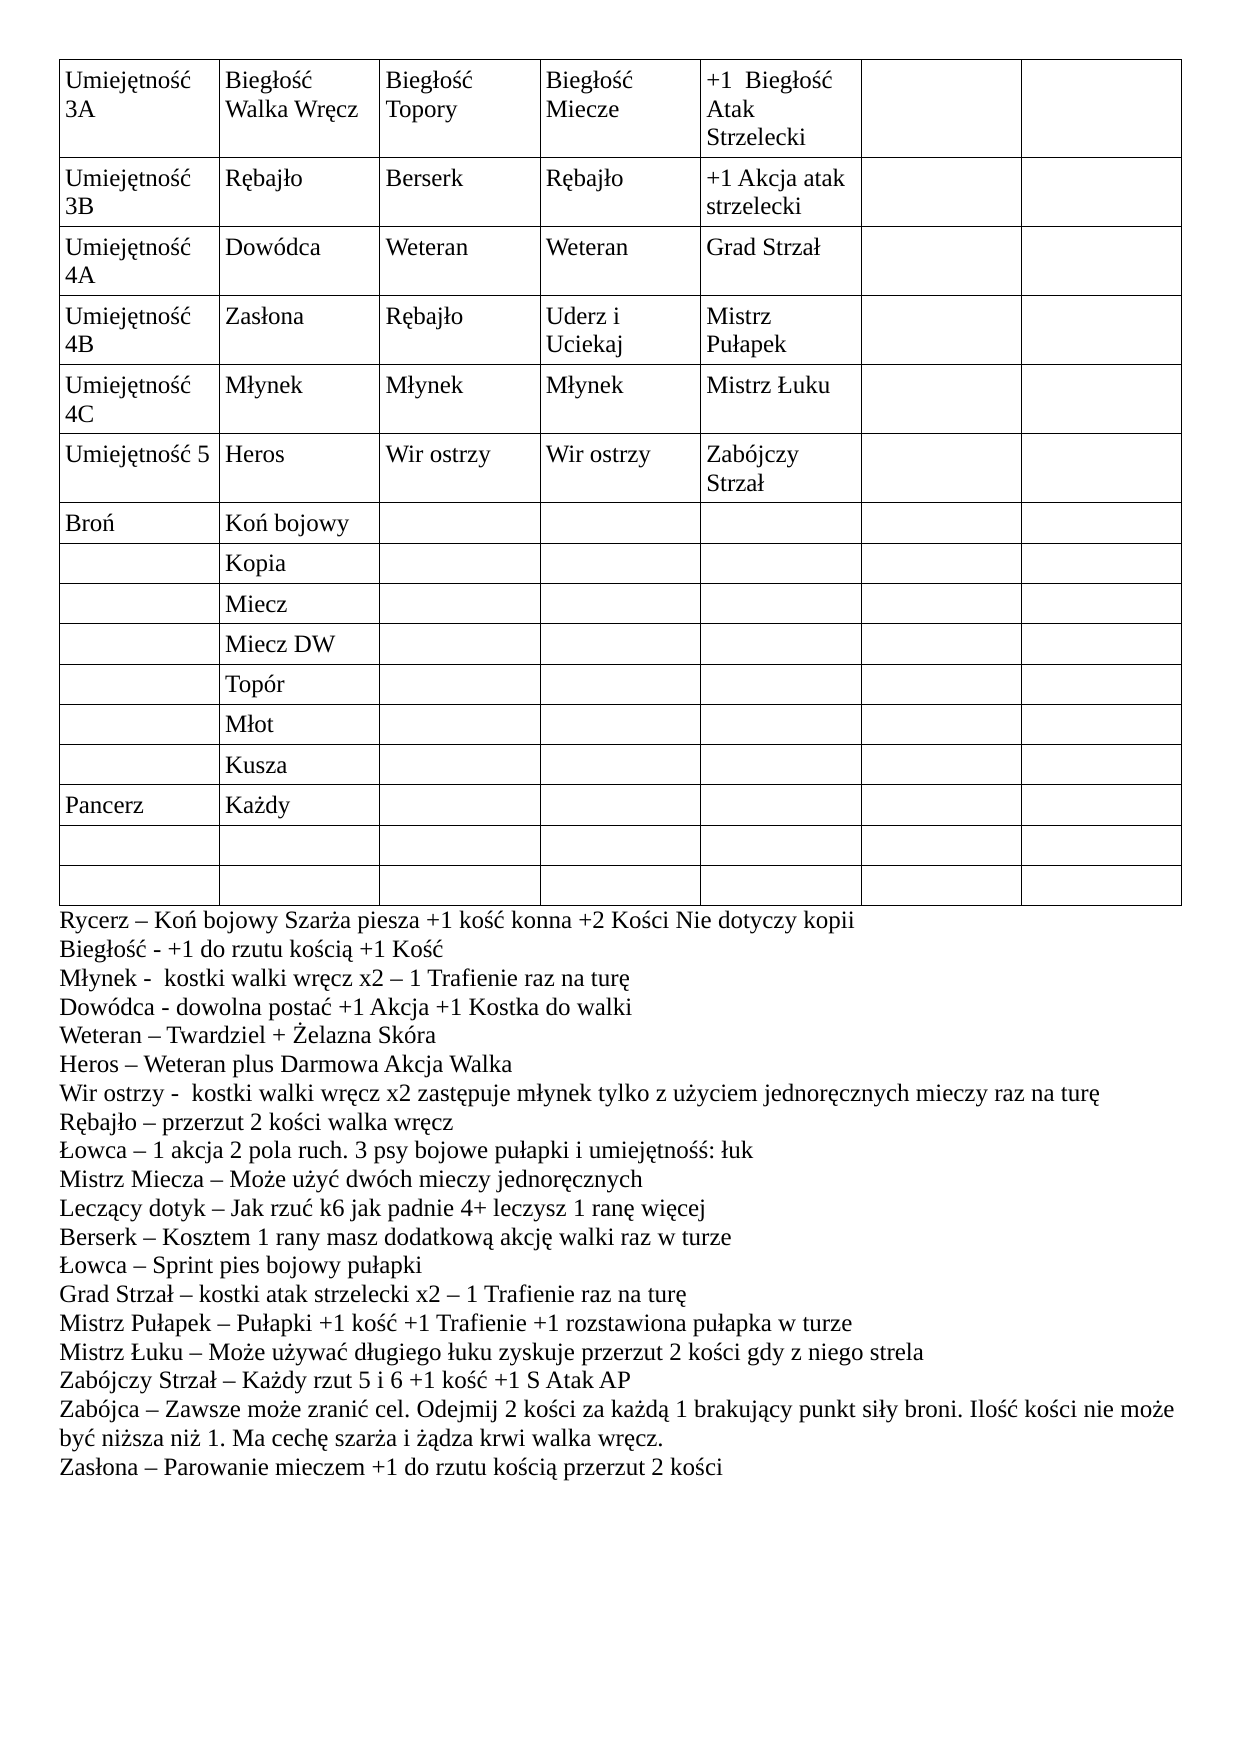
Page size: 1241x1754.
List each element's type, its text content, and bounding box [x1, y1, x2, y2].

table_cell [701, 866, 861, 905]
table_cell [701, 544, 861, 583]
table_cell [380, 503, 540, 542]
table_cell Weteran [541, 227, 700, 295]
table_cell [380, 866, 540, 905]
text Młynek - kostki walki wręcz x2 – 1 Trafienie raz na turę [59, 963, 1181, 992]
table_cell Mistrz Pułapek [701, 296, 861, 364]
table_cell [380, 544, 540, 583]
table_cell Grad Strzał [701, 227, 861, 295]
table_cell [862, 785, 1021, 825]
table_cell [862, 503, 1021, 542]
table_cell [60, 544, 219, 583]
text Zabójca – Zawsze może zranić cel. Odejmij 2 kości za każdą 1 brakujący punkt siły broni. Ilość kości nie może być niższa niż 1. Ma cechę szarża i żądza krwi walka wręcz. [59, 1394, 1181, 1452]
text Łowca – Sprint pies bojowy pułapki [59, 1250, 1181, 1279]
table_cell [701, 584, 861, 623]
table_cell [1022, 584, 1181, 623]
text Berserk – Kosztem 1 rany masz dodatkową akcję walki raz w turze [59, 1222, 1181, 1250]
table_cell [380, 665, 540, 704]
table_cell Rębajło [541, 158, 700, 226]
table_cell [1022, 745, 1181, 784]
table_cell [541, 785, 700, 825]
table_cell [60, 826, 219, 865]
table_cell [862, 745, 1021, 784]
table_cell Umiejętność 5 [60, 434, 219, 502]
table_cell [862, 434, 1021, 502]
text Rębajło – przerzut 2 kości walka wręcz [59, 1107, 1181, 1135]
table_cell [1022, 544, 1181, 583]
table_cell [701, 665, 861, 704]
table_cell [60, 624, 219, 663]
table_cell [60, 866, 219, 905]
table_cell Rębajło [380, 296, 540, 364]
table_cell [541, 826, 700, 865]
table_cell Uderz i Uciekaj [541, 296, 700, 364]
text Mistrz Miecza – Może użyć dwóch mieczy jednoręcznych [59, 1164, 1181, 1193]
table_cell Młynek [220, 365, 379, 433]
table_cell [862, 365, 1021, 433]
text Heros – Weteran plus Darmowa Akcja Walka [59, 1049, 1181, 1078]
text Mistrz Pułapek – Pułapki +1 kość +1 Trafienie +1 rozstawiona pułapka w turze [59, 1308, 1181, 1337]
table_cell [60, 745, 219, 784]
table_cell [862, 665, 1021, 704]
table_cell Wir ostrzy [541, 434, 700, 502]
table_cell [1022, 365, 1181, 433]
table_cell Każdy [220, 785, 379, 825]
table_cell [701, 503, 861, 542]
table_cell [862, 544, 1021, 583]
table_cell [701, 705, 861, 744]
text Weteran – Twardziel + Żelazna Skóra [59, 1020, 1181, 1049]
text Rycerz – Koń bojowy Szarża piesza +1 kość konna +2 Kości Nie dotyczy kopii [59, 906, 1181, 934]
table_cell Topór [220, 665, 379, 704]
table_cell [1022, 705, 1181, 744]
table_cell Kusza [220, 745, 379, 784]
table_cell Pancerz [60, 785, 219, 825]
table_cell [541, 503, 700, 542]
table_cell +1 Akcja atak strzelecki [701, 158, 861, 226]
table_cell [220, 826, 379, 865]
table_cell [862, 584, 1021, 623]
table_cell [1022, 503, 1181, 542]
table_cell Broń [60, 503, 219, 542]
text Mistrz Łuku – Może używać długiego łuku zyskuje przerzut 2 kości gdy z niego strela [59, 1337, 1181, 1365]
table_cell [862, 705, 1021, 744]
table_cell Umiejętność 3A [60, 60, 219, 157]
table_cell Umiejętność 4C [60, 365, 219, 433]
table_cell Biegłość Topory [380, 60, 540, 157]
table_cell Miecz DW [220, 624, 379, 663]
table_cell [1022, 296, 1181, 364]
table_cell [541, 745, 700, 784]
table_cell Zasłona [220, 296, 379, 364]
table_cell [541, 665, 700, 704]
table_cell [541, 624, 700, 663]
table_cell [862, 227, 1021, 295]
table_cell Weteran [380, 227, 540, 295]
table_cell Heros [220, 434, 379, 502]
table_cell [1022, 665, 1181, 704]
table_cell [380, 745, 540, 784]
table_cell [541, 866, 700, 905]
table_cell [701, 624, 861, 663]
table_cell [1022, 826, 1181, 865]
table_cell [380, 624, 540, 663]
text Zasłona – Parowanie mieczem +1 do rzutu kością przerzut 2 kości [59, 1452, 1181, 1480]
table_cell [60, 705, 219, 744]
table_cell [862, 296, 1021, 364]
table_cell [1022, 158, 1181, 226]
text Łowca – 1 akcja 2 pola ruch. 3 psy bojowe pułapki i umiejętnośś: łuk [59, 1135, 1181, 1164]
table_cell Młynek [380, 365, 540, 433]
table_cell Berserk [380, 158, 540, 226]
table_cell Zabójczy Strzał [701, 434, 861, 502]
table_cell Biegłość Walka Wręcz [220, 60, 379, 157]
table_cell Dowódca [220, 227, 379, 295]
table_cell [541, 544, 700, 583]
table_cell Biegłość Miecze [541, 60, 700, 157]
table_cell [380, 705, 540, 744]
table_cell +1 Biegłość Atak Strzelecki [701, 60, 861, 157]
text Dowódca - dowolna postać +1 Akcja +1 Kostka do walki [59, 992, 1181, 1020]
table_cell [220, 866, 379, 905]
table_cell [1022, 60, 1181, 157]
table_cell Umiejętność 3B [60, 158, 219, 226]
table_cell [1022, 227, 1181, 295]
table_cell [541, 705, 700, 744]
text Grad Strzał – kostki atak strzelecki x2 – 1 Trafienie raz na turę [59, 1279, 1181, 1308]
table_cell [541, 584, 700, 623]
table_cell [60, 665, 219, 704]
table_cell Umiejętność 4B [60, 296, 219, 364]
table_cell [1022, 434, 1181, 502]
table_cell [862, 826, 1021, 865]
table_cell [380, 584, 540, 623]
table_cell [1022, 785, 1181, 825]
table_cell Wir ostrzy [380, 434, 540, 502]
text Zabójczy Strzał – Każdy rzut 5 i 6 +1 kość +1 S Atak AP [59, 1365, 1181, 1394]
table_cell Koń bojowy [220, 503, 379, 542]
table_cell Miecz [220, 584, 379, 623]
table_cell Kopia [220, 544, 379, 583]
table_cell [1022, 866, 1181, 905]
text Biegłość - +1 do rzutu kością +1 Kość [59, 934, 1181, 963]
table_cell [701, 826, 861, 865]
table_cell [862, 624, 1021, 663]
table_cell [862, 158, 1021, 226]
table_cell Umiejętność 4A [60, 227, 219, 295]
table_cell [862, 60, 1021, 157]
table_cell Mistrz Łuku [701, 365, 861, 433]
table_cell Rębajło [220, 158, 379, 226]
table_cell [1022, 624, 1181, 663]
table_cell [380, 785, 540, 825]
table_cell [60, 584, 219, 623]
table_cell Młot [220, 705, 379, 744]
table_cell [701, 785, 861, 825]
text Wir ostrzy - kostki walki wręcz x2 zastępuje młynek tylko z użyciem jednoręcznych mieczy raz na turę [59, 1078, 1181, 1107]
table_cell [701, 745, 861, 784]
table_cell [862, 866, 1021, 905]
text Leczący dotyk – Jak rzuć k6 jak padnie 4+ leczysz 1 ranę więcej [59, 1193, 1181, 1222]
table_cell [380, 826, 540, 865]
table_cell Młynek [541, 365, 700, 433]
